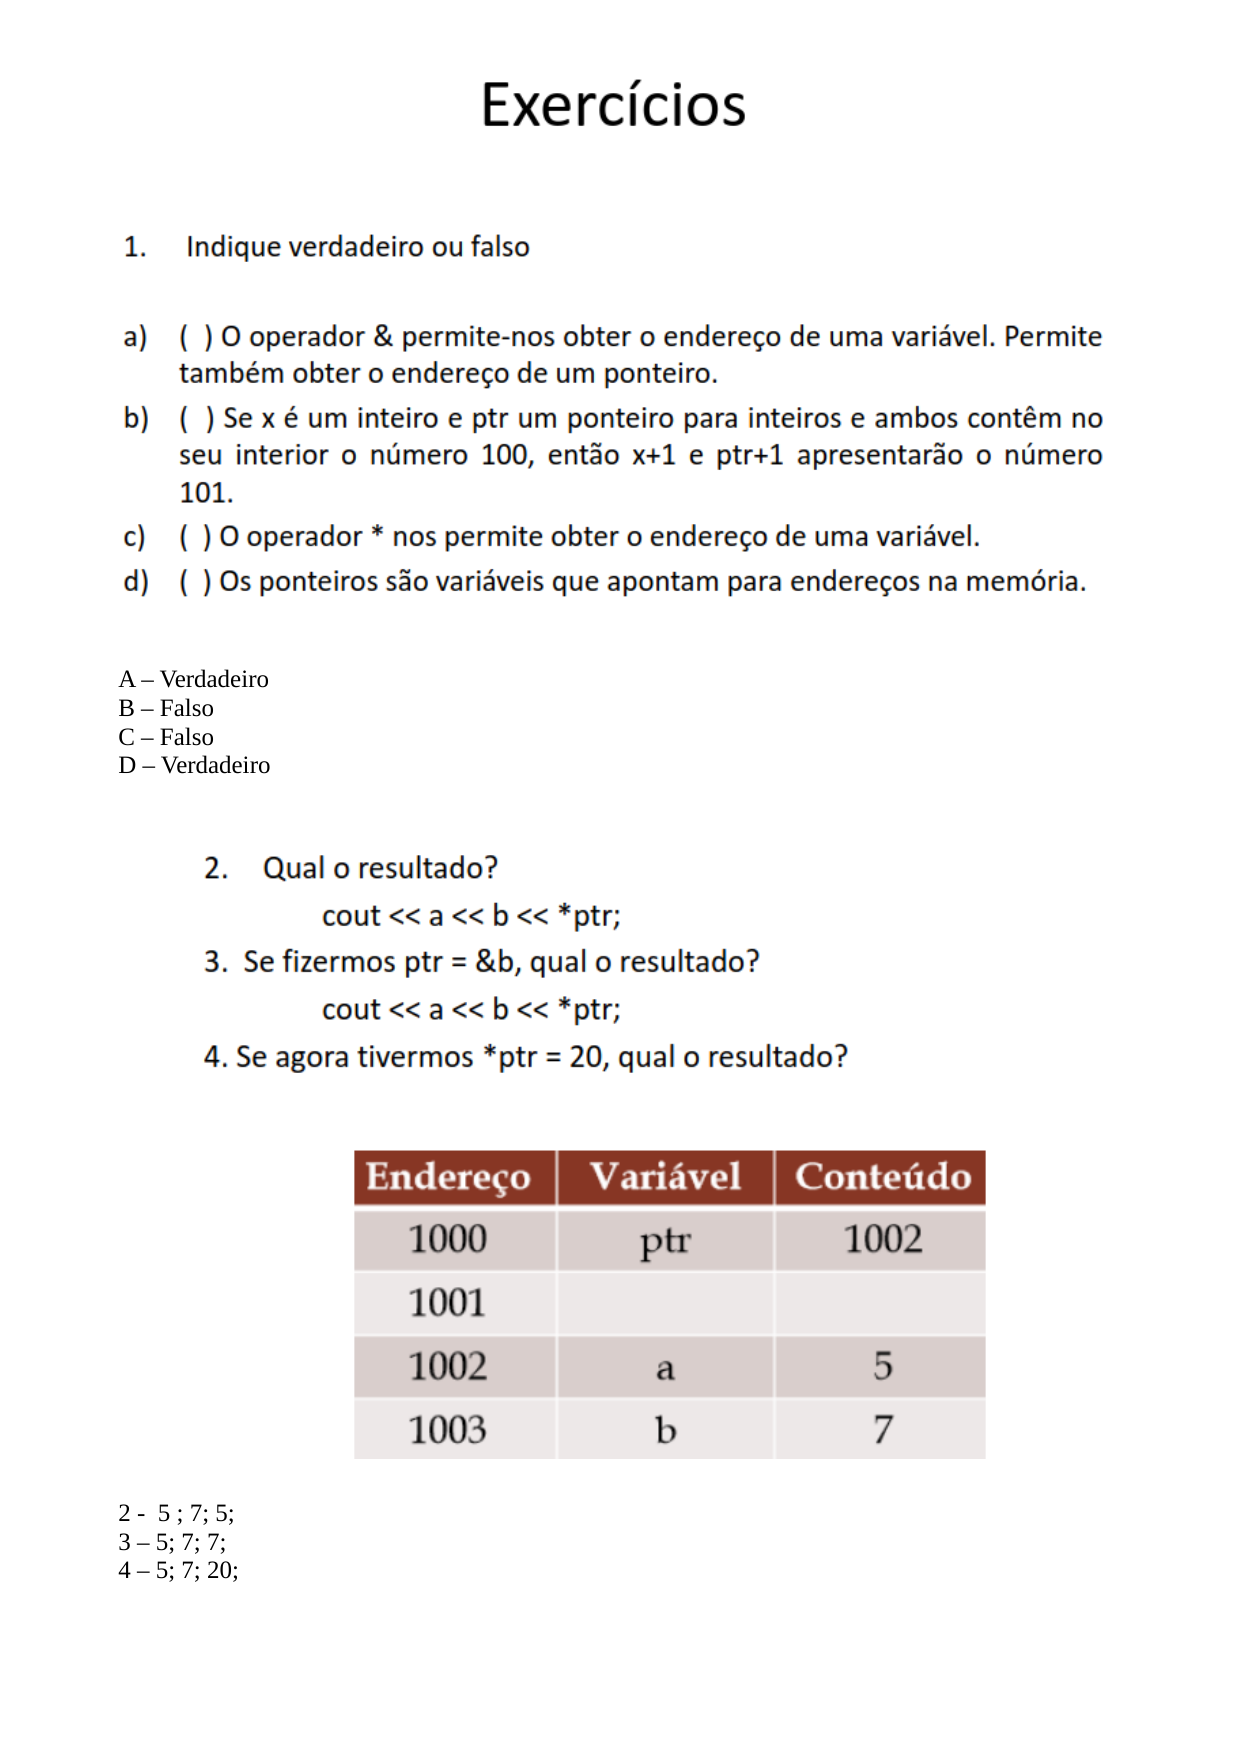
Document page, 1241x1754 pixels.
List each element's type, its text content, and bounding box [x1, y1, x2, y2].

text 4 – 5; 7; 20; [118, 1556, 1122, 1584]
text D – Verdadeiro [118, 751, 1122, 779]
text B – Falso [118, 693, 1122, 722]
picture [118, 73, 1123, 624]
text C – Falso [118, 722, 1122, 751]
picture [196, 830, 1045, 1459]
text 3 – 5; 7; 7; [118, 1527, 1122, 1556]
text 2 - 5 ; 7; 5; [118, 1498, 1122, 1527]
text A – Verdadeiro [118, 664, 1122, 693]
